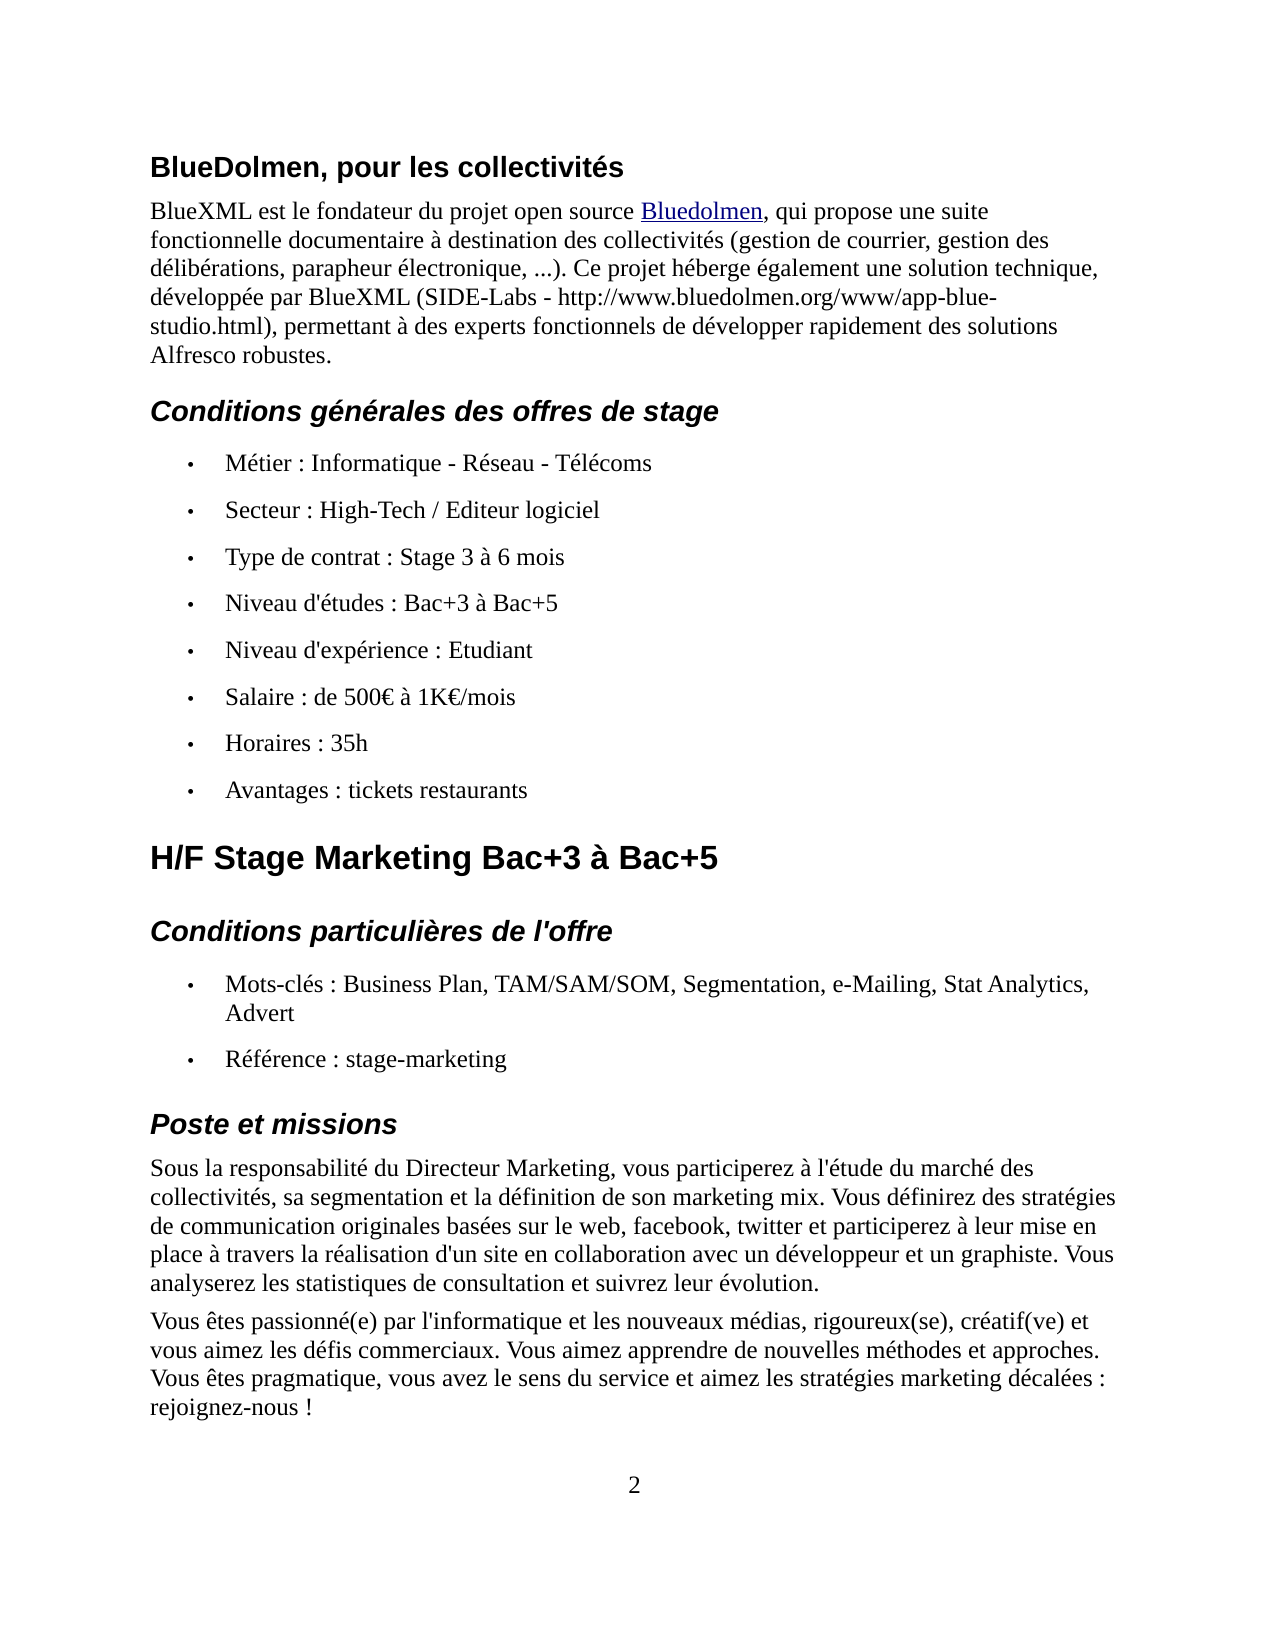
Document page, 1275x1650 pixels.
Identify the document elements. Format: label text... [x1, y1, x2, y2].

list Avantages : tickets restaurants [187, 775, 1125, 804]
list Secteur : High-Tech / Editeur logiciel [187, 495, 1125, 524]
list Référence : stage-marketing [187, 1044, 1125, 1073]
text Sous la responsabilité du Directeur Marketing, vous participerez à l'étude du marché des collectivités, sa segmentation et la définition de son marketing mix. Vous définirez des stratégies de communication originales basées sur le web, facebook, twitter et participerez à leur mise en place à travers la réalisation d'un site en collaboration avec un développeur et un graphiste. Vous analyserez les statistiques de consultation et suivrez leur évolution. [150, 1153, 1125, 1297]
list Horaires : 35h [187, 728, 1125, 757]
subtitle BlueDolmen, pour les collectivités [150, 150, 1125, 183]
list Métier : Informatique - Réseau - Télécoms [187, 448, 1125, 477]
subtitle H/F Stage Marketing Bac+3 à Bac+5 [150, 838, 1125, 877]
list Type de contrat : Stage 3 à 6 mois [187, 542, 1125, 571]
subtitle Poste et missions [150, 1107, 1125, 1141]
text Vous êtes passionné(e) par l'informatique et les nouveaux médias, rigoureux(se), créatif(ve) et vous aimez les défis commerciaux. Vous aimez apprendre de nouvelles méthodes et approches. Vous êtes pragmatique, vous avez le sens du service et aimez les stratégies marketing décalées : rejoignez-nous ! [150, 1306, 1125, 1421]
subtitle Conditions générales des offres de stage [150, 393, 1125, 427]
subtitle Conditions particulières de l'offre [150, 914, 1125, 948]
list Niveau d'études : Bac+3 à Bac+5 [187, 588, 1125, 617]
text BlueXML est le fondateur du projet open source Bluedolmen, qui propose une suite fonctionnelle documentaire à destination des collectivités (gestion de courrier, gestion des délibérations, parapheur électronique, ...). Ce projet héberge également une solution technique, développée par BlueXML (SIDE-Labs - http://www.bluedolmen.org/www/app-blue-studio.html), permettant à des experts fonctionnels de développer rapidement des solutions Alfresco robustes. [150, 196, 1125, 368]
list Mots-clés : Business Plan, TAM/SAM/SOM, Segmentation, e-Mailing, Stat Analytics, Advert [187, 969, 1125, 1027]
list Salaire : de 500€ à 1K€/mois [187, 682, 1125, 711]
list Niveau d'expérience : Etudiant [187, 635, 1125, 664]
